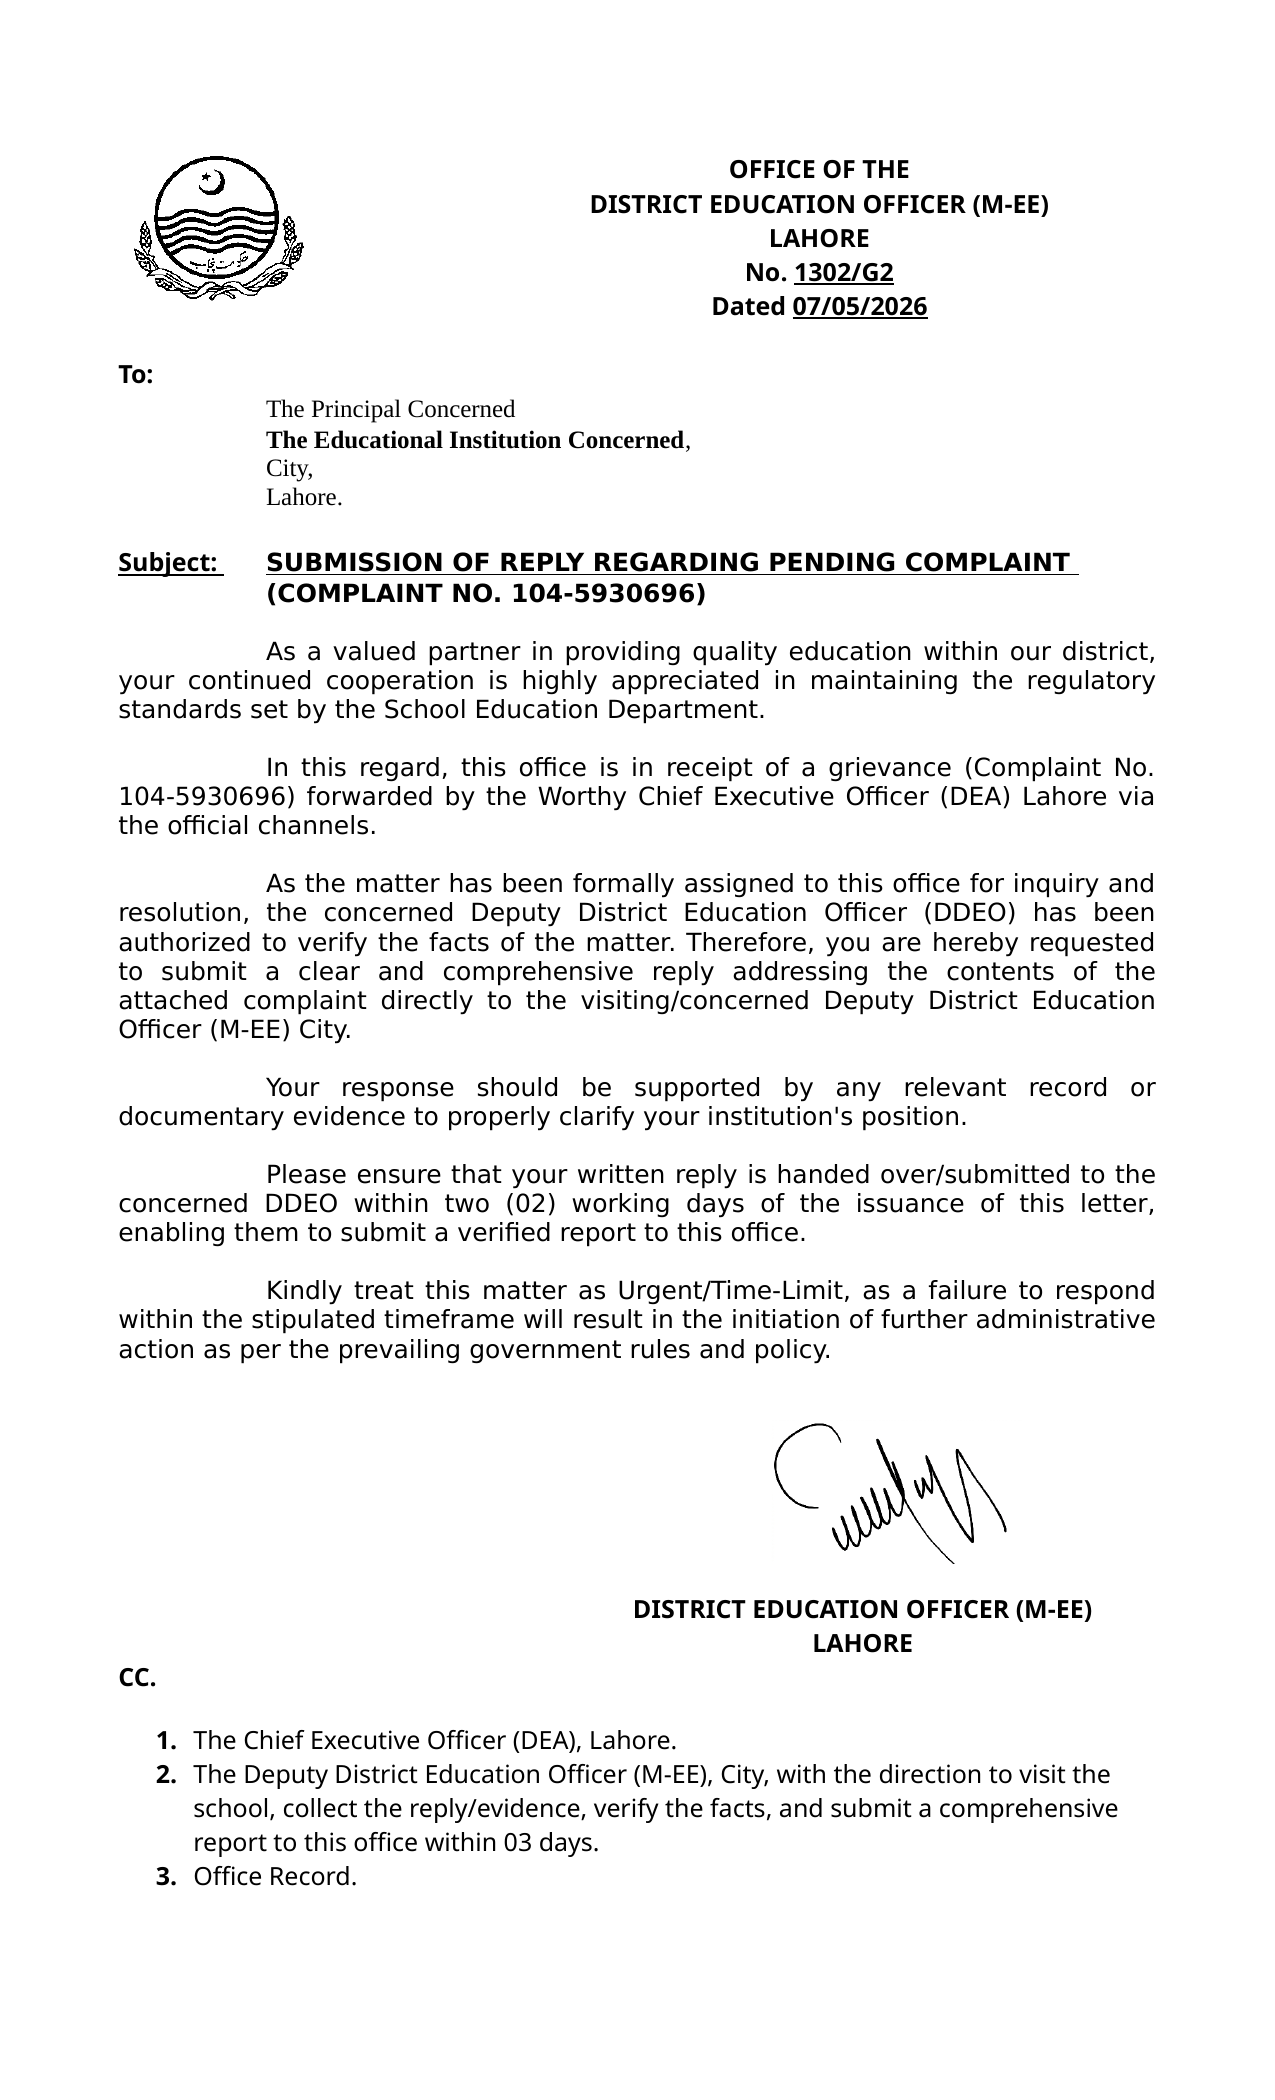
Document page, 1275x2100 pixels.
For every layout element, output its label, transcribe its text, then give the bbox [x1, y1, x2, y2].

text The Principal Concerned [118, 391, 1157, 425]
text To: [118, 357, 1157, 391]
text In this regard, this office is in receipt of a grievance (Complaint No. 104-5930696) forwarded by the Worthy Chief Executive Officer (DEA) Lahore via the official channels. [118, 753, 1157, 841]
text The Educational Institution Concerned, [118, 425, 1157, 453]
text As a valued partner in providing quality education within our district, your continued cooperation is highly appreciated in maintaining the regulatory standards set by the School Education Department. [118, 637, 1157, 724]
text Subject: SUBMISSION OF REPLY REGARDING PENDING COMPLAINT (COMPLAINT NO. 104-5930696) [118, 545, 1157, 608]
text Lahore. [118, 482, 1157, 511]
text CC. [118, 1660, 1157, 1694]
text City, [118, 453, 1157, 482]
text Kindly treat this matter as Urgent/Time-Limit, as a failure to respond within the stipulated timeframe will result in the initiation of further administrative action as per the prevailing government rules and policy. [118, 1277, 1157, 1364]
list The Chief Executive Officer (DEA), Lahore. [156, 1723, 1157, 1757]
text As the matter has been formally assigned to this office for inquiry and resolution, the concerned Deputy District Education Officer (DDEO) has been authorized to verify the facts of the matter. Therefore, you are hereby requested to submit a clear and comprehensive reply addressing the contents of the attached complaint directly to the visiting/concerned Deputy District Education Officer (M-EE) City. [118, 869, 1157, 1044]
list Office Record. [156, 1859, 1157, 1893]
picture [786, 1420, 1027, 1567]
table_header OFFICE OF THE DISTRICT EDUCATION OFFICER (M-EE) LAHORE No. 1302/G2 Dated 07/05/2026 [373, 152, 1116, 322]
text Please ensure that your written reply is handed over/submitted to the concerned DDEO within two (02) working days of the issuance of this letter, enabling them to submit a verified report to this office. [118, 1160, 1157, 1248]
text Your response should be supported by any relevant record or documentary evidence to properly clarify your institution's position. [118, 1073, 1157, 1132]
table_header [118, 152, 373, 322]
picture [130, 152, 308, 307]
list The Deputy District Education Officer (M-EE), City, with the direction to visit the school, collect the reply/evidence, verify the facts, and submit a comprehensive report to this office within 03 days. [156, 1757, 1157, 1859]
text LAHORE [568, 1626, 1157, 1660]
text DISTRICT EDUCATION OFFICER (M-EE) [568, 1592, 1157, 1626]
